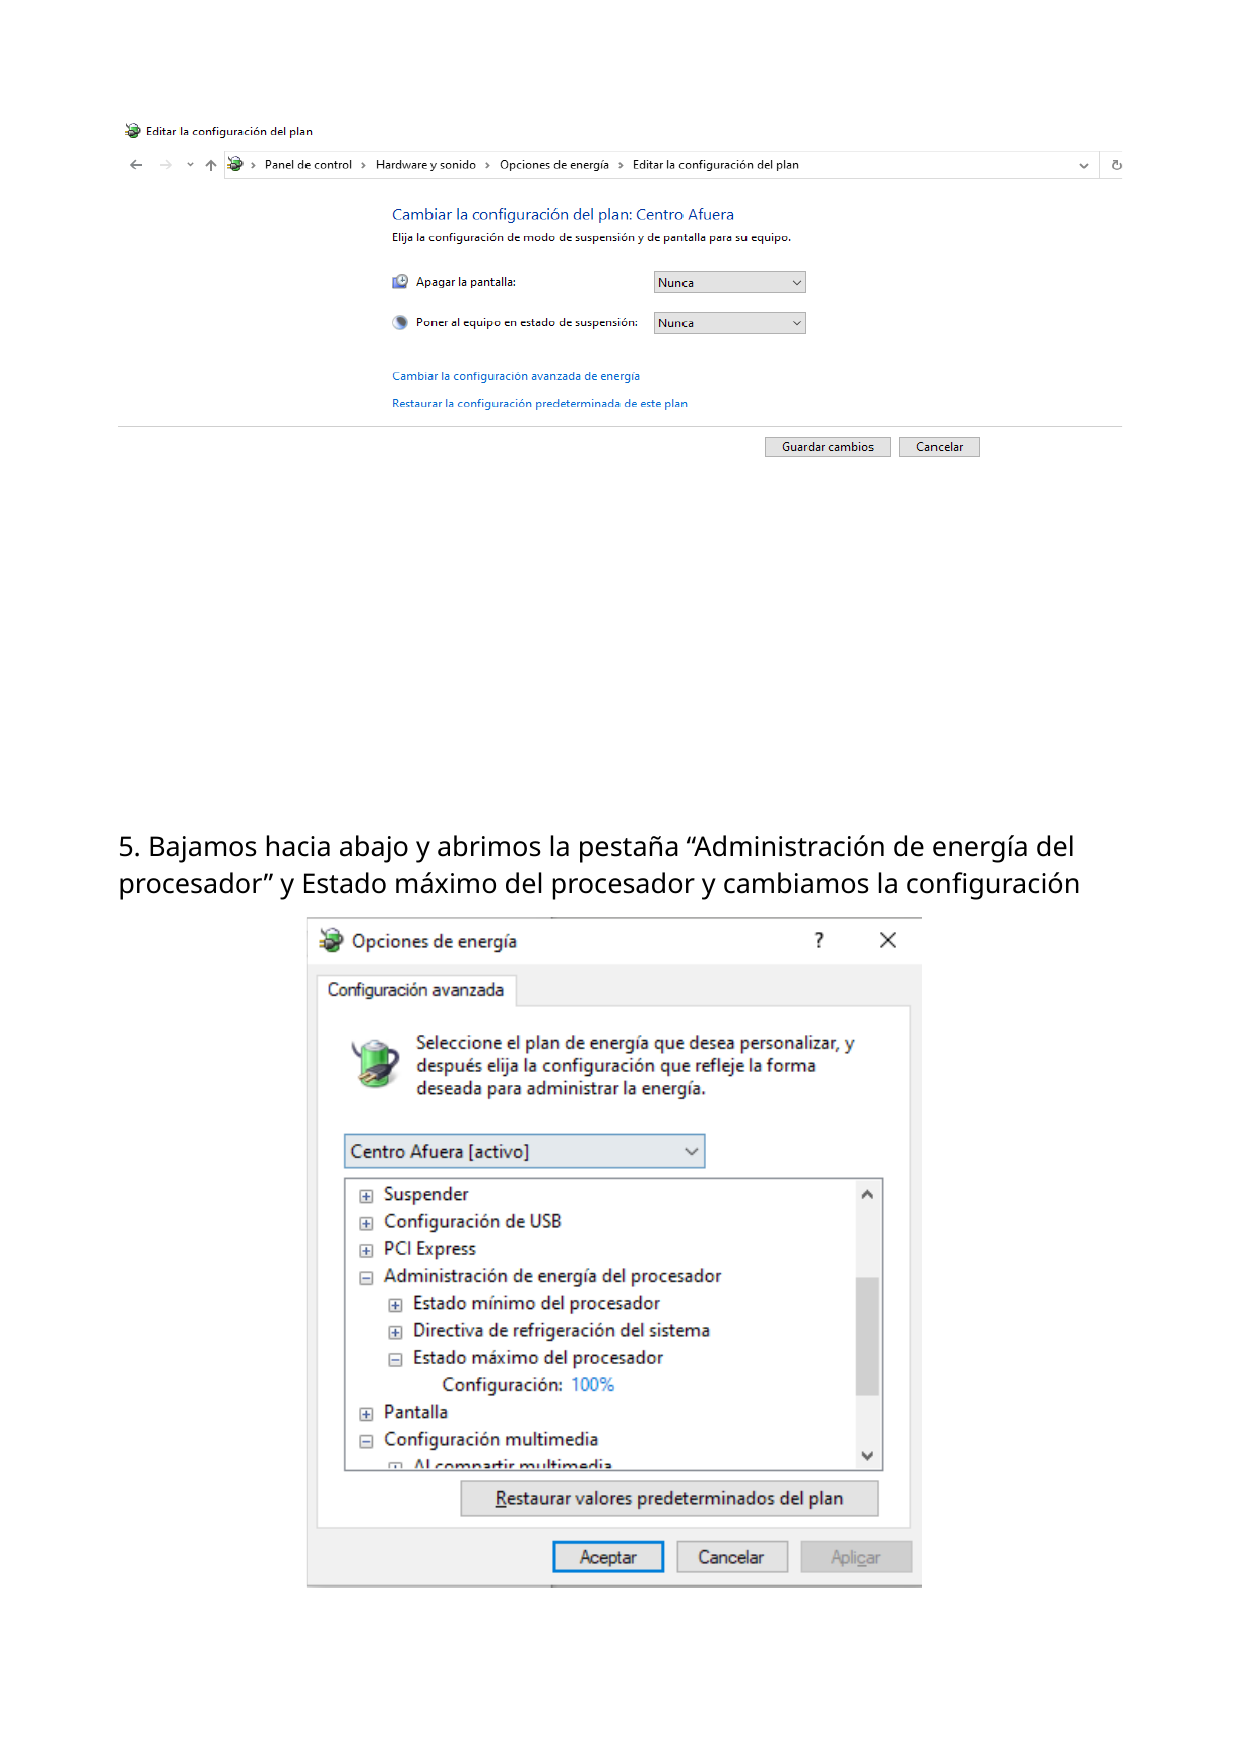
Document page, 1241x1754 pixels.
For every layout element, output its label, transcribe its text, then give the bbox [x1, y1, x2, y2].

picture [118, 118, 1123, 713]
picture [306, 917, 922, 1588]
text 5. Bajamos hacia abajo y abrimos la pestaña “Administración de energía del procesador” y Estado máximo del procesador y cambiamos la configuración [118, 828, 1122, 901]
